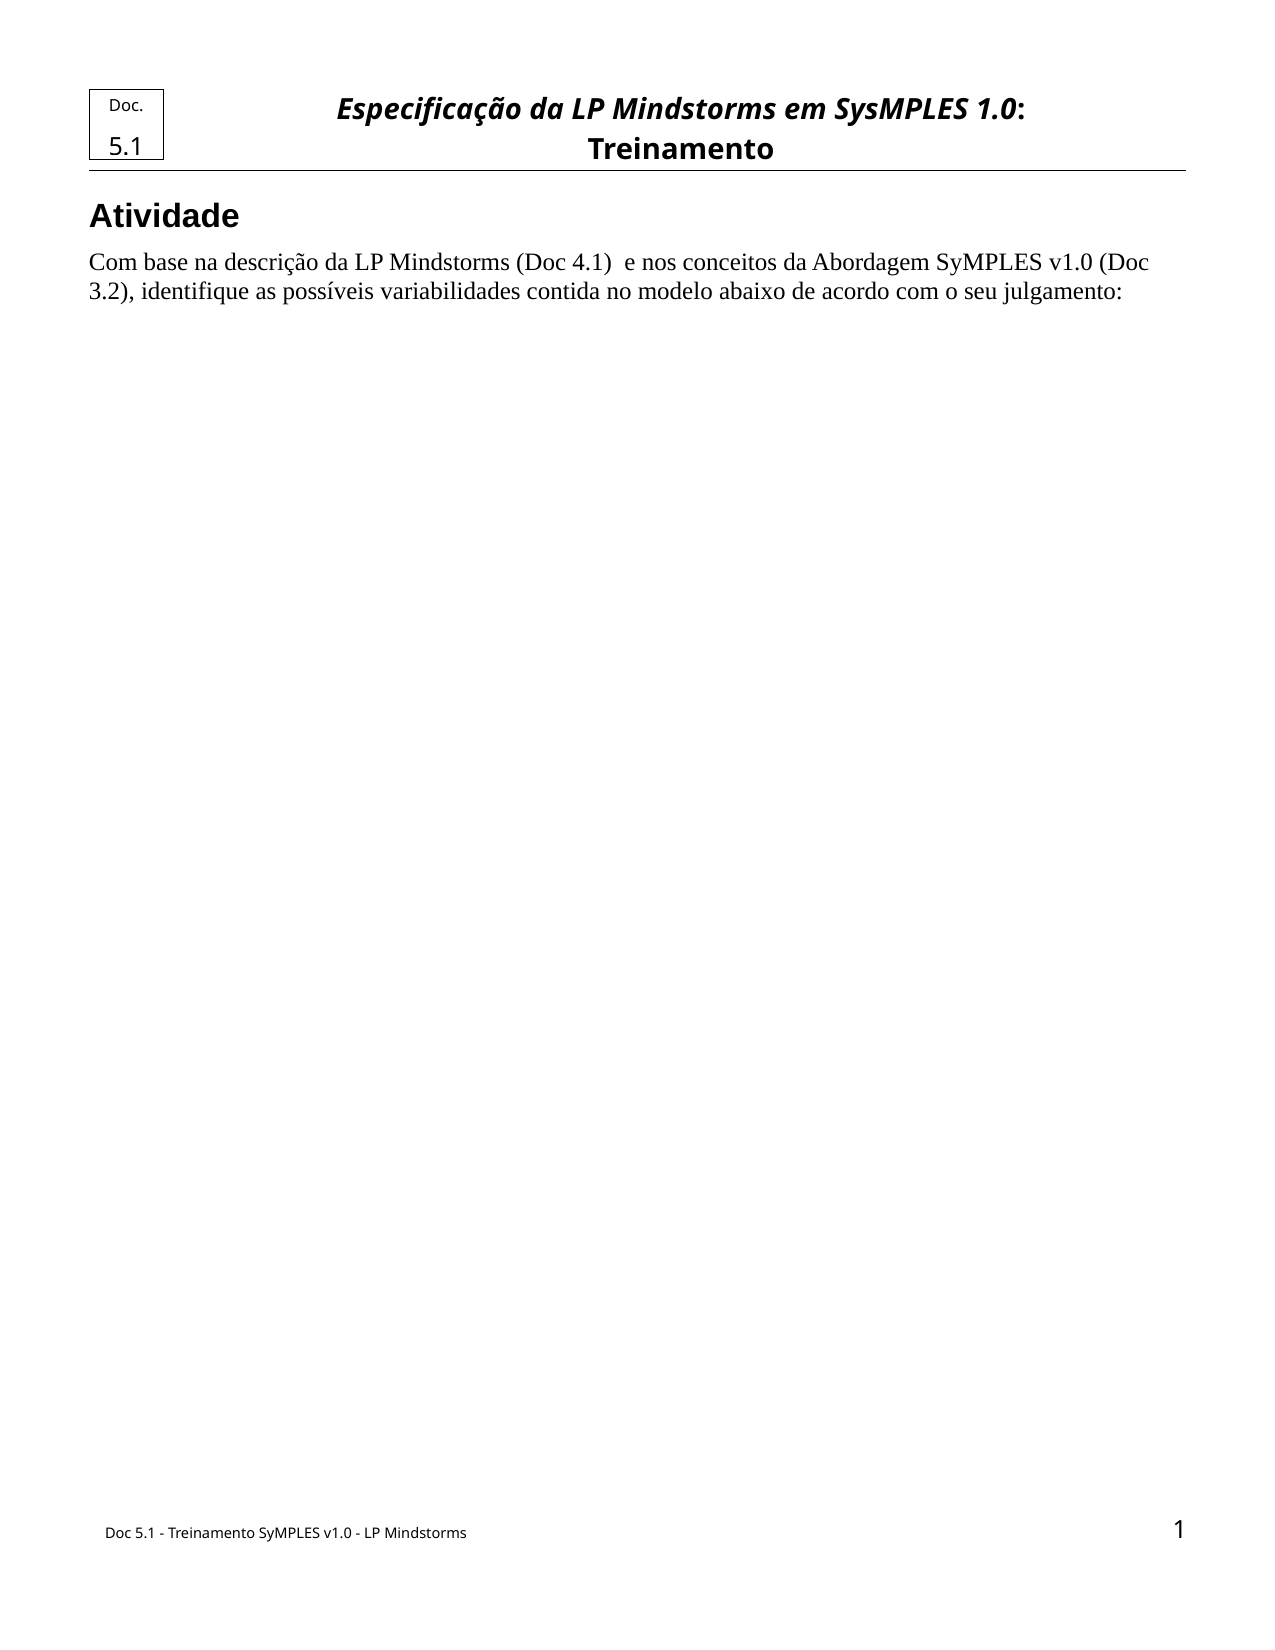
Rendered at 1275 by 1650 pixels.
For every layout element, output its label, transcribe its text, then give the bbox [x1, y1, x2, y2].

text Com base na descrição da LP Mindstorms (Doc 4.1) e nos conceitos da Abordagem SyMPLES v1.0 (Doc 3.2), identifique as possíveis variabilidades contida no modelo abaixo de acordo com o seu julgamento: [89, 247, 1186, 305]
text 5.1 [93, 128, 159, 155]
text Doc. [93, 93, 159, 116]
text Especificação da LP Mindstorms em SysMPLES 1.0: [164, 89, 1186, 128]
subtitle Atividade [89, 196, 1186, 235]
text [90, 90, 163, 159]
text Treinamento [89, 128, 1186, 170]
